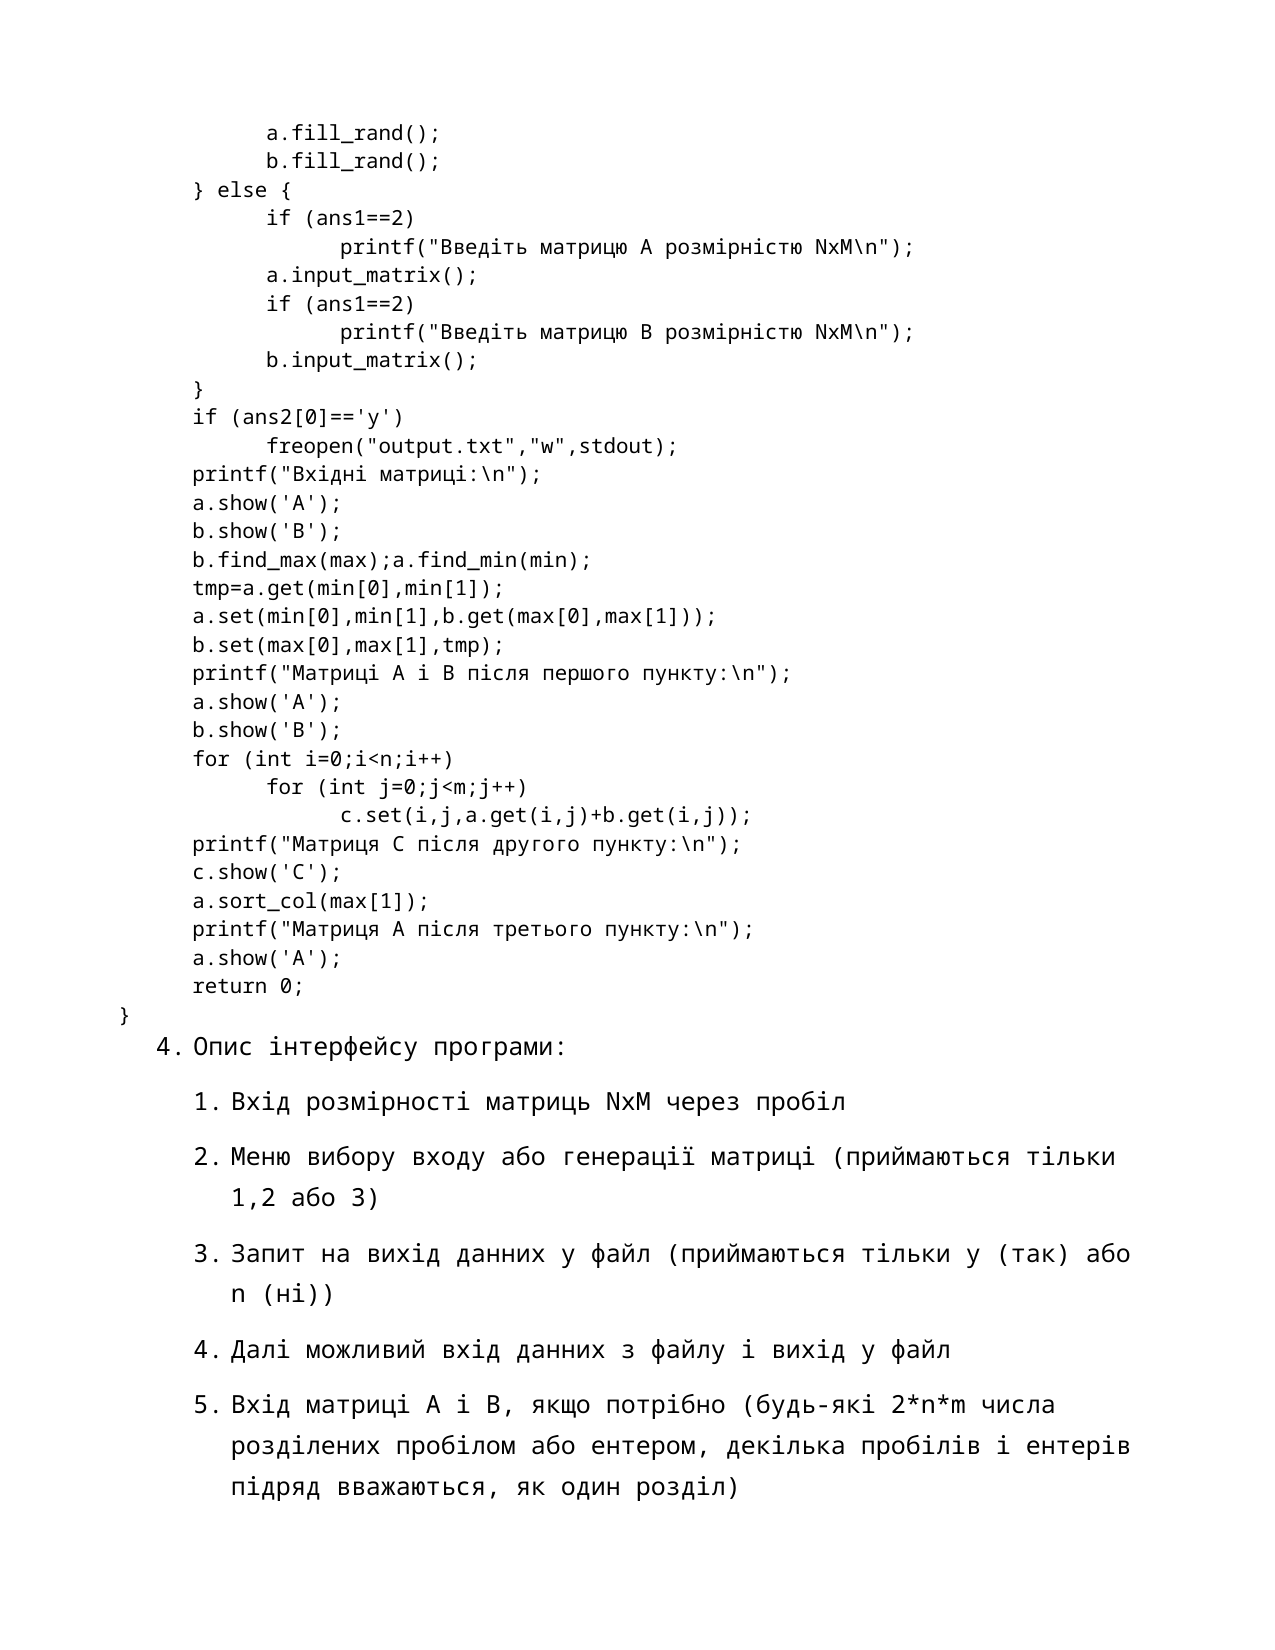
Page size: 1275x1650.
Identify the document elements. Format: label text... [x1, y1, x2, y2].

text printf("Вхідні матриці:\n"); [118, 459, 1157, 488]
text if (ans2[0]=='y') [118, 402, 1157, 431]
text printf("Матриці A і B після першого пункту:\n"); [118, 658, 1157, 687]
list Меню вибору входу або генерації матриці (приймаються тільки 1,2 або 3) [193, 1139, 1157, 1214]
text b.input_matrix(); [118, 346, 1157, 374]
text b.set(max[0],max[1],tmp); [118, 630, 1157, 658]
text for (int j=0;j<m;j++) [118, 772, 1157, 801]
text a.show('A'); [118, 687, 1157, 715]
text tmp=a.get(min[0],min[1]); [118, 573, 1157, 602]
list Опис інтерфейсу програми: [156, 1028, 1157, 1062]
text a.fill_rand(); [118, 118, 1157, 147]
text for (int i=0;i<n;i++) [118, 744, 1157, 772]
text } [118, 1000, 1157, 1028]
list Запит на вихід данних у файл (приймаються тільки y (так) або n (ні)) [193, 1235, 1157, 1310]
list Вхід розмірності матриць NxM через пробіл [193, 1083, 1157, 1118]
text b.show('B'); [118, 715, 1157, 744]
text a.input_matrix(); [118, 260, 1157, 289]
text b.find_max(max);a.find_min(min); [118, 545, 1157, 573]
list Вхід матриці А і B, якщо потрібно (будь-які 2*n*m числа розділених пробілом або ентером, декілька пробілів і ентерів підряд вважаються, як один розділ) [193, 1387, 1157, 1503]
text printf("Матриця C після другого пункту:\n"); [118, 829, 1157, 857]
text a.set(min[0],min[1],b.get(max[0],max[1])); [118, 602, 1157, 630]
text c.show('C'); [118, 857, 1157, 886]
text } else { [118, 175, 1157, 203]
text printf("Матриця A після третього пункту:\n"); [118, 914, 1157, 943]
text printf("Введіть матрицю B розмірністю NxM\n"); [118, 317, 1157, 346]
text b.fill_rand(); [118, 147, 1157, 175]
text printf("Введіть матрицю A розмірністю NxM\n"); [118, 232, 1157, 260]
text a.show('A'); [118, 943, 1157, 971]
text if (ans1==2) [118, 203, 1157, 232]
list Далі можливий вхід данних з файлу і вихід у файл [193, 1331, 1157, 1366]
text b.show('B'); [118, 516, 1157, 545]
text if (ans1==2) [118, 289, 1157, 317]
text return 0; [118, 971, 1157, 1000]
text c.set(i,j,a.get(i,j)+b.get(i,j)); [118, 801, 1157, 829]
text } [118, 374, 1157, 402]
text a.show('A'); [118, 488, 1157, 516]
text freopen("output.txt","w",stdout); [118, 431, 1157, 459]
text a.sort_col(max[1]); [118, 886, 1157, 914]
